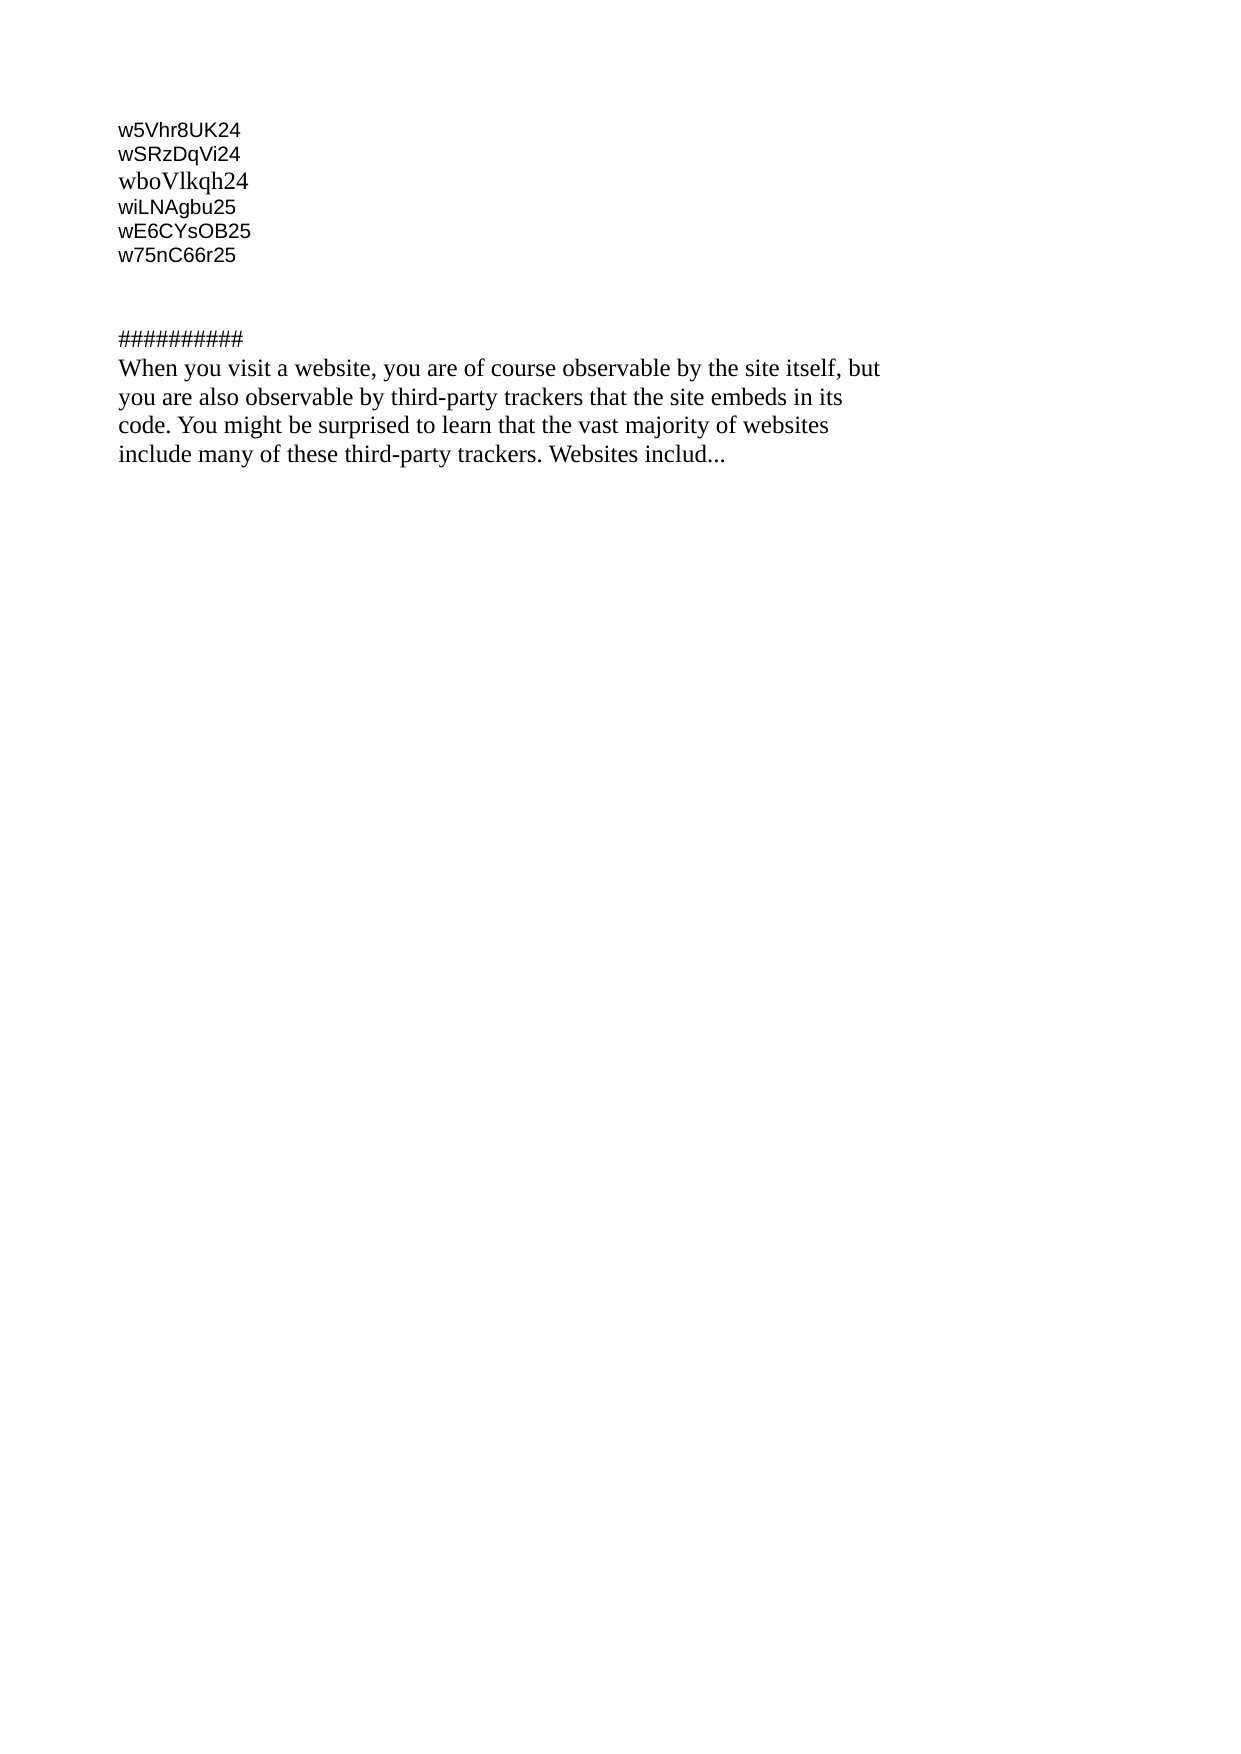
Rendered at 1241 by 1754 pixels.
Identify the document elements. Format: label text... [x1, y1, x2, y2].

text you are also observable by third-party trackers that the site embeds in its [118, 382, 1122, 410]
text w5Vhr8UK24 [118, 118, 1122, 142]
text When you visit a website, you are of course observable by the site itself, but [118, 353, 1122, 382]
text w75nC66r25 [118, 243, 1122, 267]
text wiLNAgbu25 [118, 195, 1122, 219]
text code. You might be surprised to learn that the vast majority of websites [118, 410, 1122, 439]
text wboVlkqh24 [118, 166, 1122, 195]
text include many of these third-party trackers. Websites includ... [118, 439, 1122, 468]
text ########## [118, 324, 1122, 353]
text wSRzDqVi24 [118, 142, 1122, 166]
text wE6CYsOB25 [118, 219, 1122, 243]
